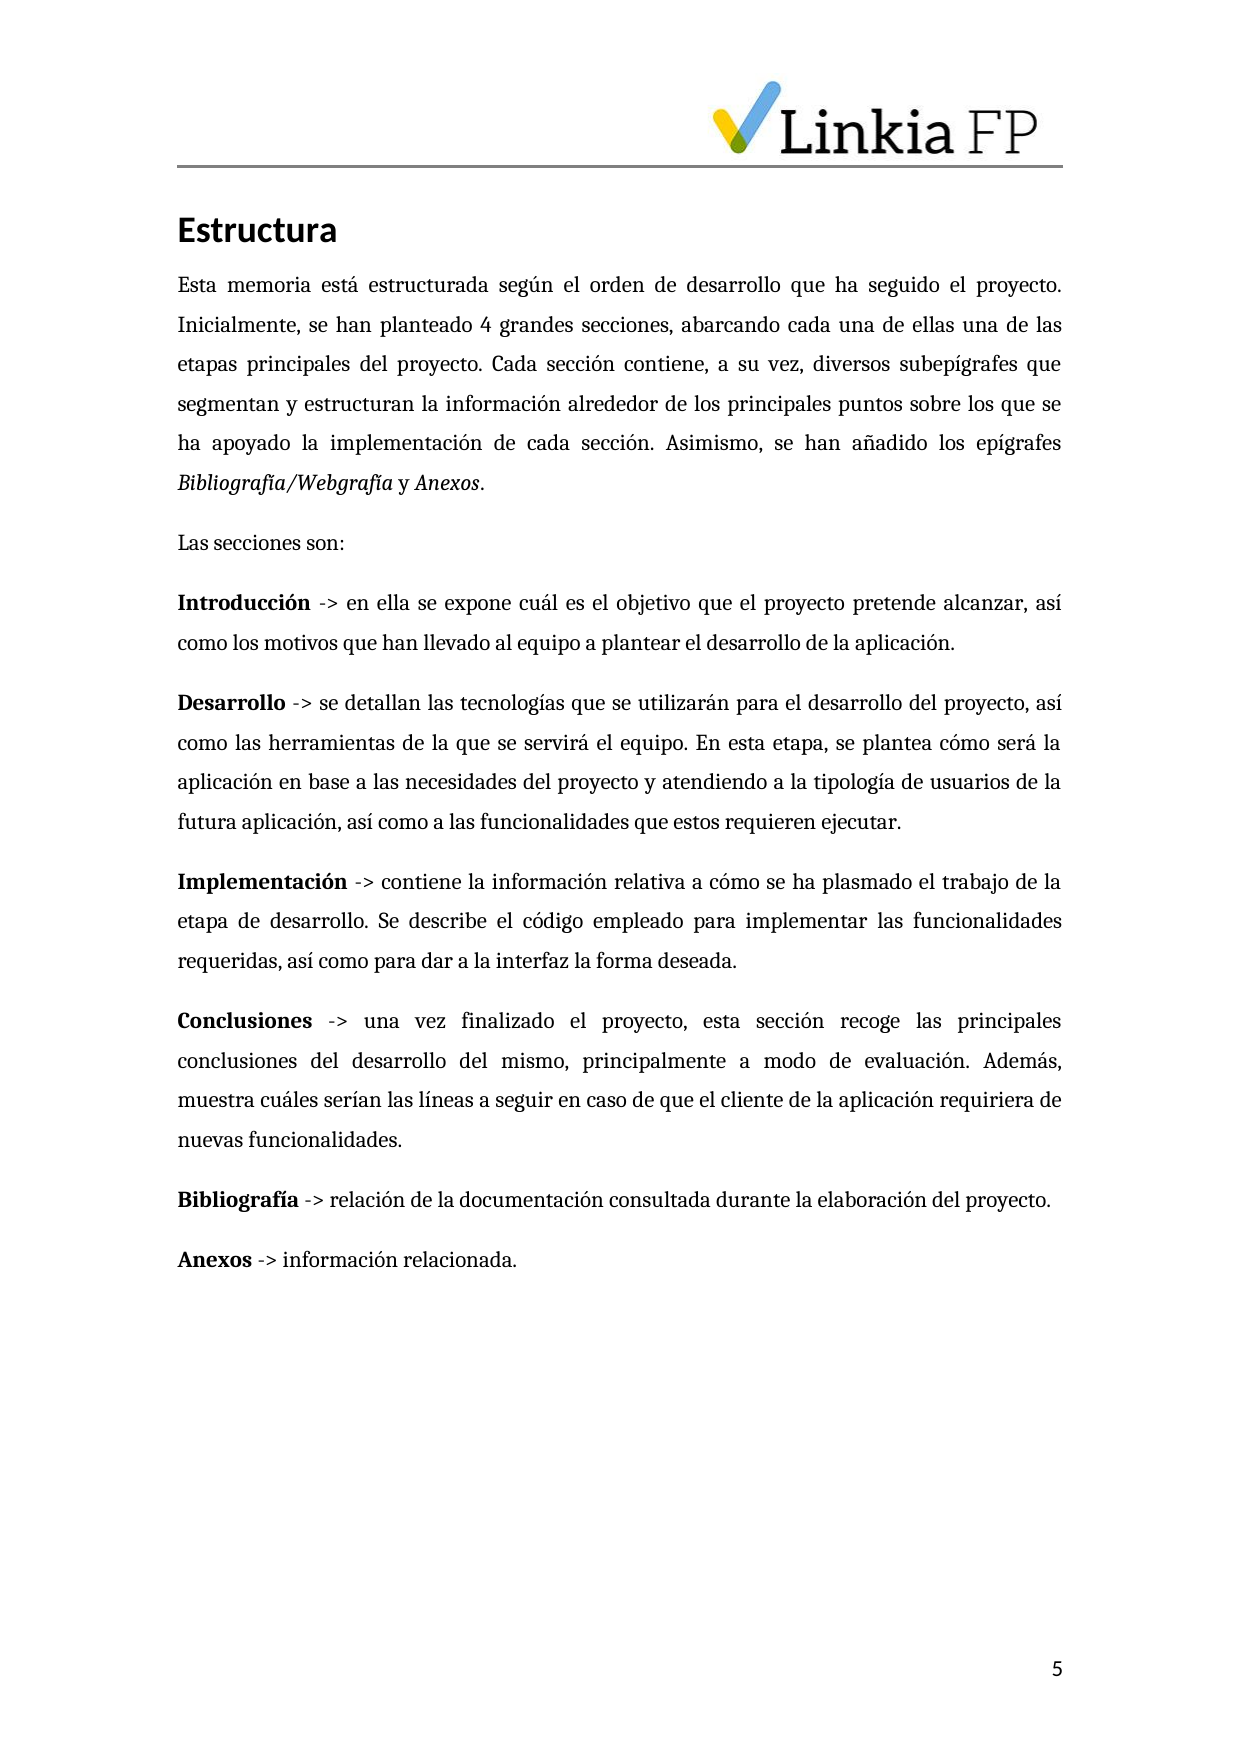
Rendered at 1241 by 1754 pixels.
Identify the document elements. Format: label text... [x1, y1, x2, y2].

text Las secciones son: [177, 530, 1063, 556]
text Anexos -> información relacionada. [177, 1247, 1063, 1273]
text Introducción -> en ella se expone cuál es el objetivo que el proyecto pretende alcanzar, así como los motivos que han llevado al equipo a plantear el desarrollo de la aplicación. [177, 590, 1063, 656]
subtitle Estructura [177, 206, 1063, 251]
text Desarrollo -> se detallan las tecnologías que se utilizarán para el desarrollo del proyecto, así como las herramientas de la que se servirá el equipo. En esta etapa, se plantea cómo será la aplicación en base a las necesidades del proyecto y atendiendo a la tipología de usuarios de la futura aplicación, así como a las funcionalidades que estos requieren ejecutar. [177, 690, 1063, 835]
text Conclusiones -> una vez finalizado el proyecto, esta sección recoge las principales conclusiones del desarrollo del mismo, principalmente a modo de evaluación. Además, muestra cuáles serían las líneas a seguir en caso de que el cliente de la aplicación requiriera de nuevas funcionalidades. [177, 1008, 1063, 1153]
text Esta memoria está estructurada según el orden de desarrollo que ha seguido el proyecto. Inicialmente, se han planteado 4 grandes secciones, abarcando cada una de ellas una de las etapas principales del proyecto. Cada sección contiene, a su vez, diversos subepígrafes que segmentan y estructuran la información alrededor de los principales puntos sobre los que se ha apoyado la implementación de cada sección. Asimismo, se han añadido los epígrafes Bibliografía/Webgrafía y Anexos. [177, 272, 1063, 496]
text Bibliografía -> relación de la documentación consultada durante la elaboración del proyecto. [177, 1187, 1063, 1213]
text Implementación -> contiene la información relativa a cómo se ha plasmado el trabajo de la etapa de desarrollo. Se describe el código empleado para implementar las funcionalidades requeridas, así como para dar a la interfaz la forma deseada. [177, 869, 1063, 974]
